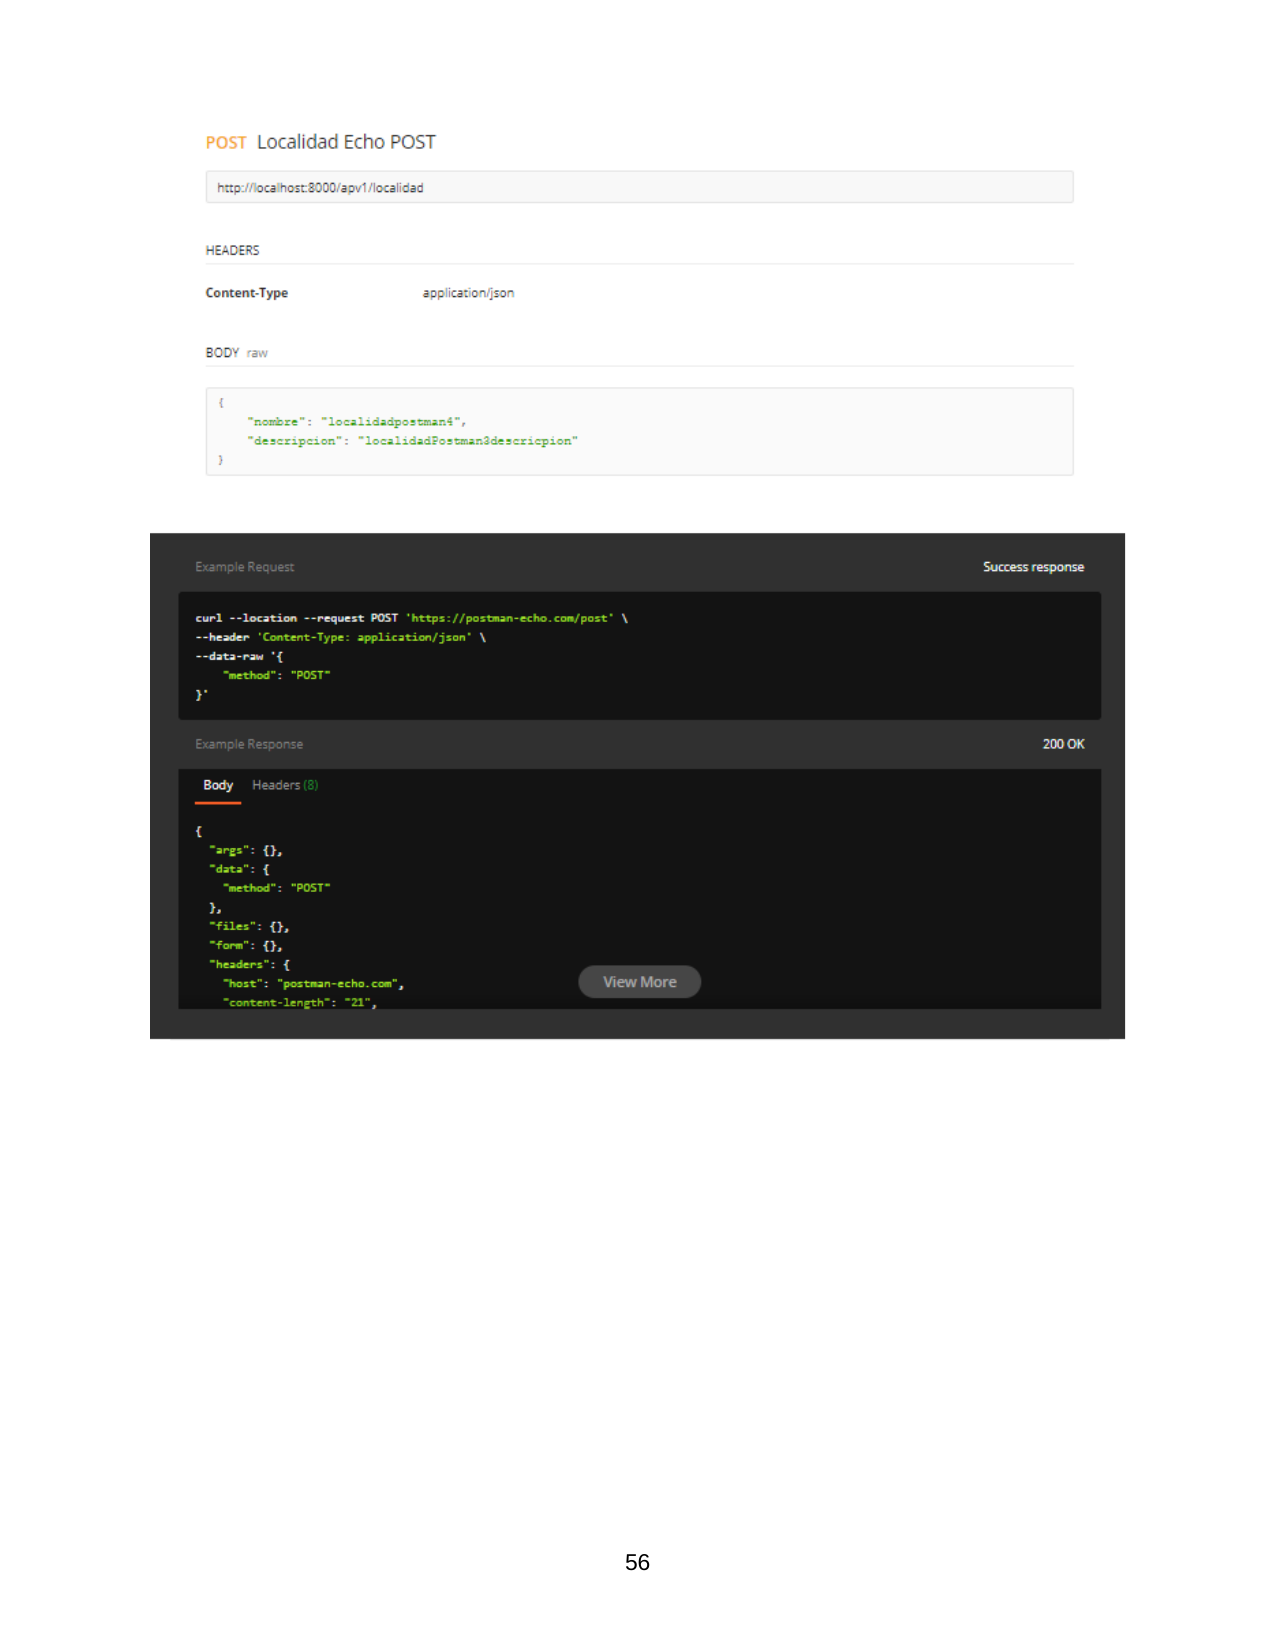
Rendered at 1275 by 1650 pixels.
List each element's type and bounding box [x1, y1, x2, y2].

picture [150, 112, 1125, 1046]
